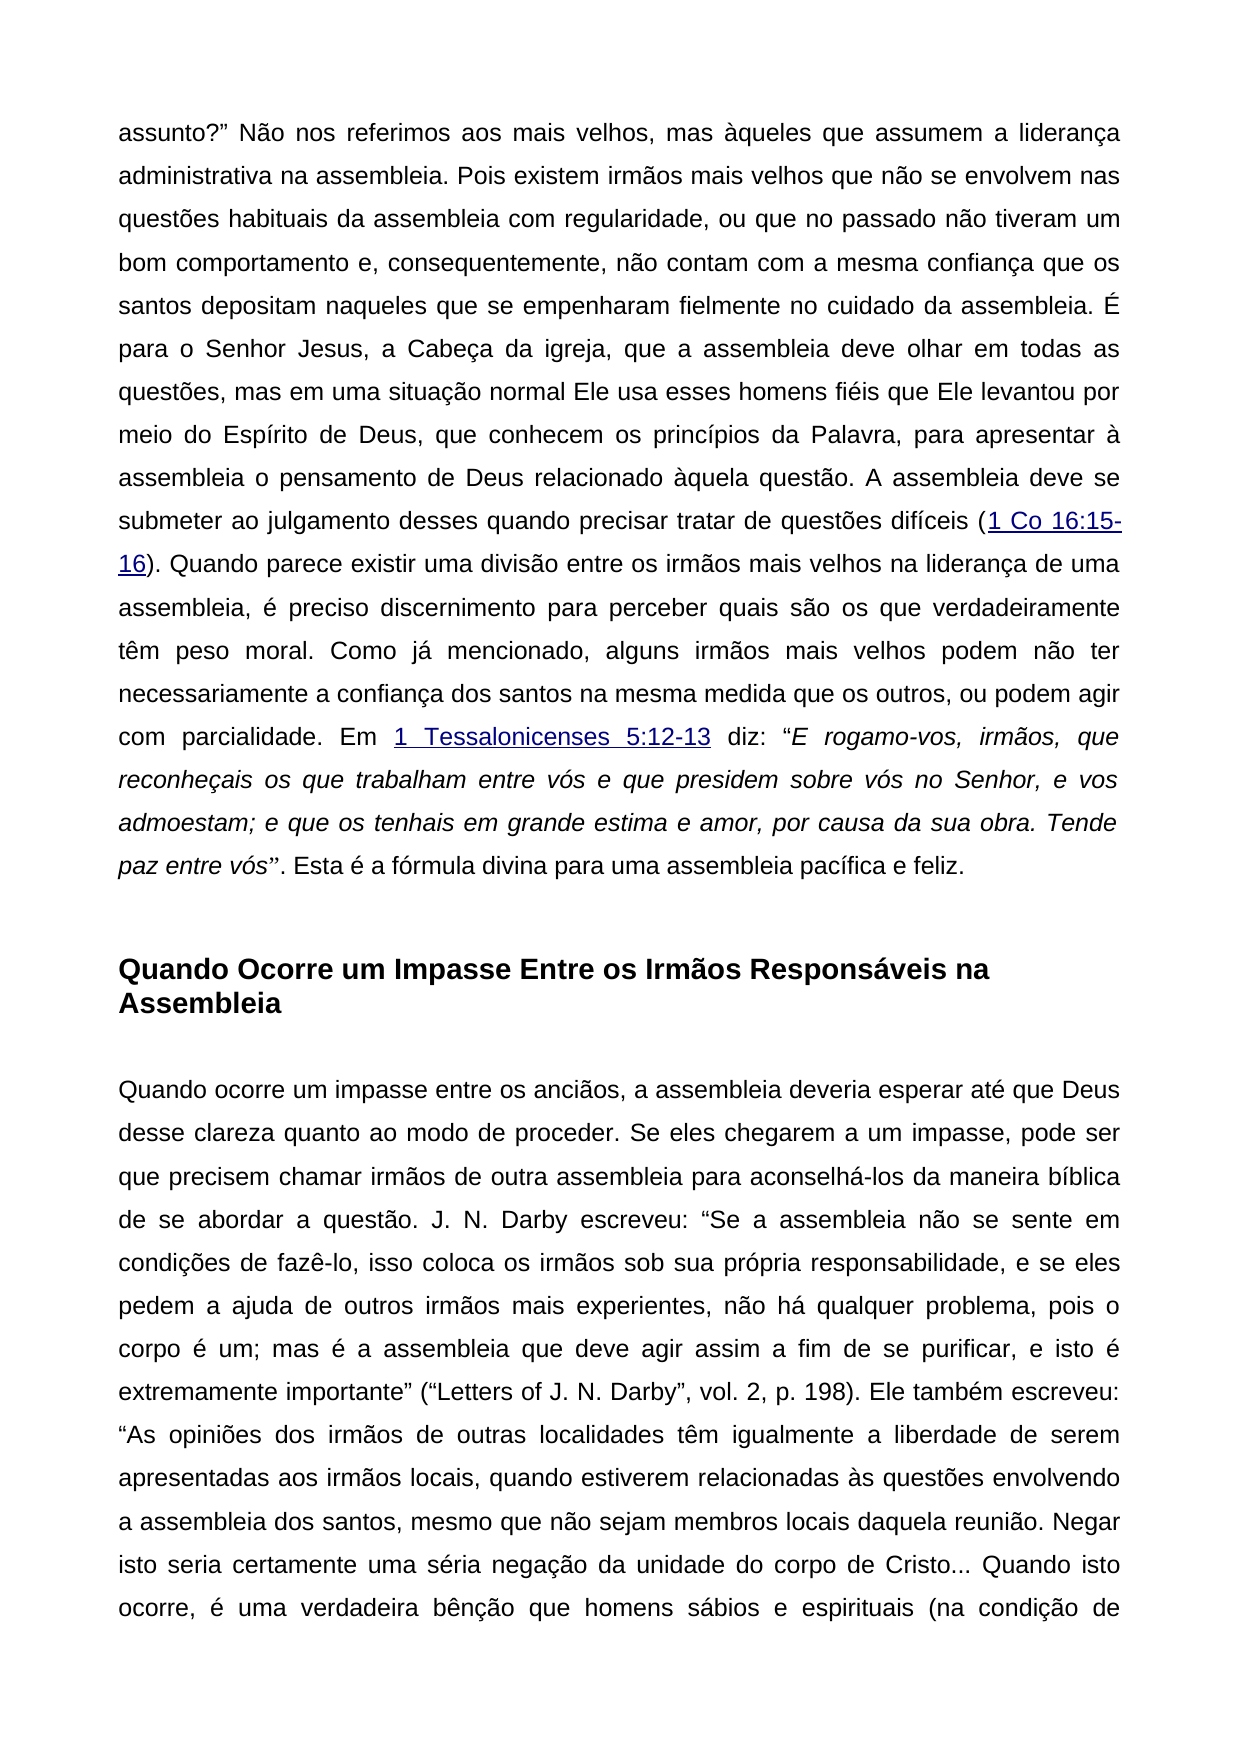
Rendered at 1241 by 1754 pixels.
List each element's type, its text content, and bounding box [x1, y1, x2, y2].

text Quando ocorre um impasse entre os anciãos, a assembleia deveria esperar até que Deus desse clareza quanto ao modo de proceder. Se eles chegarem a um impasse, pode ser que precisem chamar irmãos de outra assembleia para aconselhá-los da maneira bíblica de se abordar a questão. J. N. Darby escreveu: “Se a assembleia não se sente em condições de fazê-lo, isso coloca os irmãos sob sua própria responsabilidade, e se eles pedem a ajuda de outros irmãos mais experientes, não há qualquer problema, pois o corpo é um; mas é a assembleia que deve agir assim a fim de se purificar, e isto é extremamente importante” (“Letters of J. N. Darby”, vol. 2, p. 198). Ele também escreveu: “As opiniões dos irmãos de outras localidades têm igualmente a liberdade de serem apresentadas aos irmãos locais, quando estiverem relacionadas às questões envolvendo a assembleia dos santos, mesmo que não sejam membros locais daquela reunião. Negar isto seria certamente uma séria negação da unidade do corpo de Cristo... Quando isto ocorre, é uma verdadeira bênção que homens sábios e espirituais (na condição de [118, 1075, 1122, 1622]
text assunto?” Não nos referimos aos mais velhos, mas àqueles que assumem a liderança administrativa na assembleia. Pois existem irmãos mais velhos que não se envolvem nas questões habituais da assembleia com regularidade, ou que no passado não tiveram um bom comportamento e, consequentemente, não contam com a mesma confiança que os santos depositam naqueles que se empenharam fielmente no cuidado da assembleia. É para o Senhor Jesus, a Cabeça da igreja, que a assembleia deve olhar em todas as questões, mas em uma situação normal Ele usa esses homens fiéis que Ele levantou por meio do Espírito de Deus, que conhecem os princípios da Palavra, para apresentar à assembleia o pensamento de Deus relacionado àquela questão. A assembleia deve se submeter ao julgamento desses quando precisar tratar de questões difíceis (1 Co 16:15-16). Quando parece existir uma divisão entre os irmãos mais velhos na liderança de uma assembleia, é preciso discernimento para perceber quais são os que verdadeiramente têm peso moral. Como já mencionado, alguns irmãos mais velhos podem não ter necessariamente a confiança dos santos na mesma medida que os outros, ou podem agir com parcialidade. Em 1 Tessalonicenses 5:12-13 diz: “E rogamo-vos, irmãos, que reconheçais os que trabalham entre vós e que presidem sobre vós no Senhor, e vos admoestam; e que os tenhais em grande estima e amor, por causa da sua obra. Tende paz entre vós”. Esta é a fórmula divina para uma assembleia pacífica e feliz. [118, 118, 1122, 880]
subtitle Quando Ocorre um Impasse Entre os Irmãos Responsáveis na Assembleia [118, 952, 1122, 1020]
